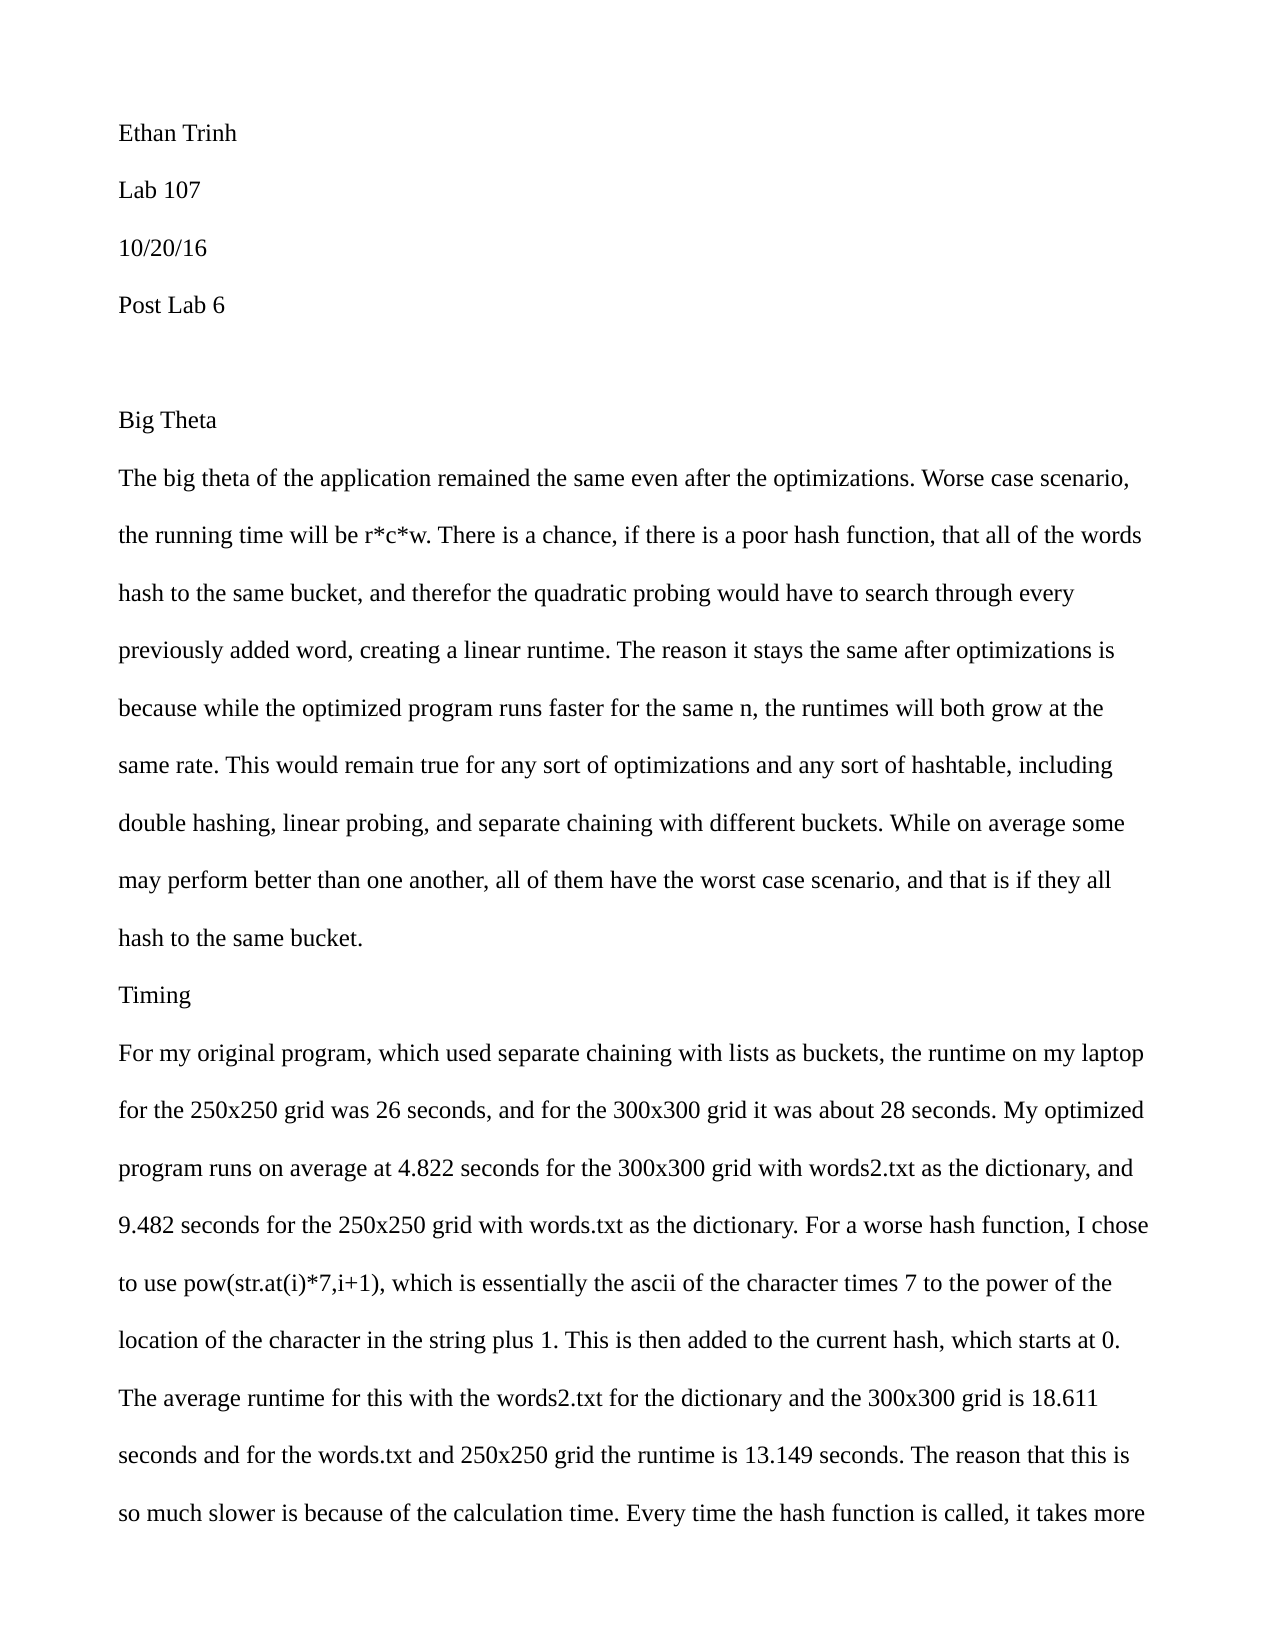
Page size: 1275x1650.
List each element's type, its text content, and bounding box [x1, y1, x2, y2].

text For my original program, which used separate chaining with lists as buckets, the runtime on my laptop for the 250x250 grid was 26 seconds, and for the 300x300 grid it was about 28 seconds. My optimized program runs on average at 4.822 seconds for the 300x300 grid with words2.txt as the dictionary, and 9.482 seconds for the 250x250 grid with words.txt as the dictionary. For a worse hash function, I chose to use pow(str.at(i)*7,i+1), which is essentially the ascii of the character times 7 to the power of the location of the character in the string plus 1. This is then added to the current hash, which starts at 0. The average runtime for this with the words2.txt for the dictionary and the 300x300 grid is 18.611 seconds and for the words.txt and 250x250 grid the runtime is 13.149 seconds. The reason that this is so much slower is because of the calculation time. Every time the hash function is called, it takes more [118, 1038, 1157, 1527]
text 10/20/16 [118, 233, 1157, 262]
text Timing [118, 981, 1157, 1009]
text Big Theta [118, 406, 1157, 434]
text The big theta of the application remained the same even after the optimizations. Worse case scenario, the running time will be r*c*w. There is a chance, if there is a poor hash function, that all of the words hash to the same bucket, and therefor the quadratic probing would have to search through every previously added word, creating a linear runtime. The reason it stays the same after optimizations is because while the optimized program runs faster for the same n, the runtimes will both grow at the same rate. This would remain true for any sort of optimizations and any sort of hashtable, including double hashing, linear probing, and separate chaining with different buckets. While on average some may perform better than one another, all of them have the worst case scenario, and that is if they all hash to the same bucket. [118, 463, 1157, 952]
text Post Lab 6 [118, 291, 1157, 319]
text Ethan Trinh [118, 118, 1157, 147]
text Lab 107 [118, 176, 1157, 204]
